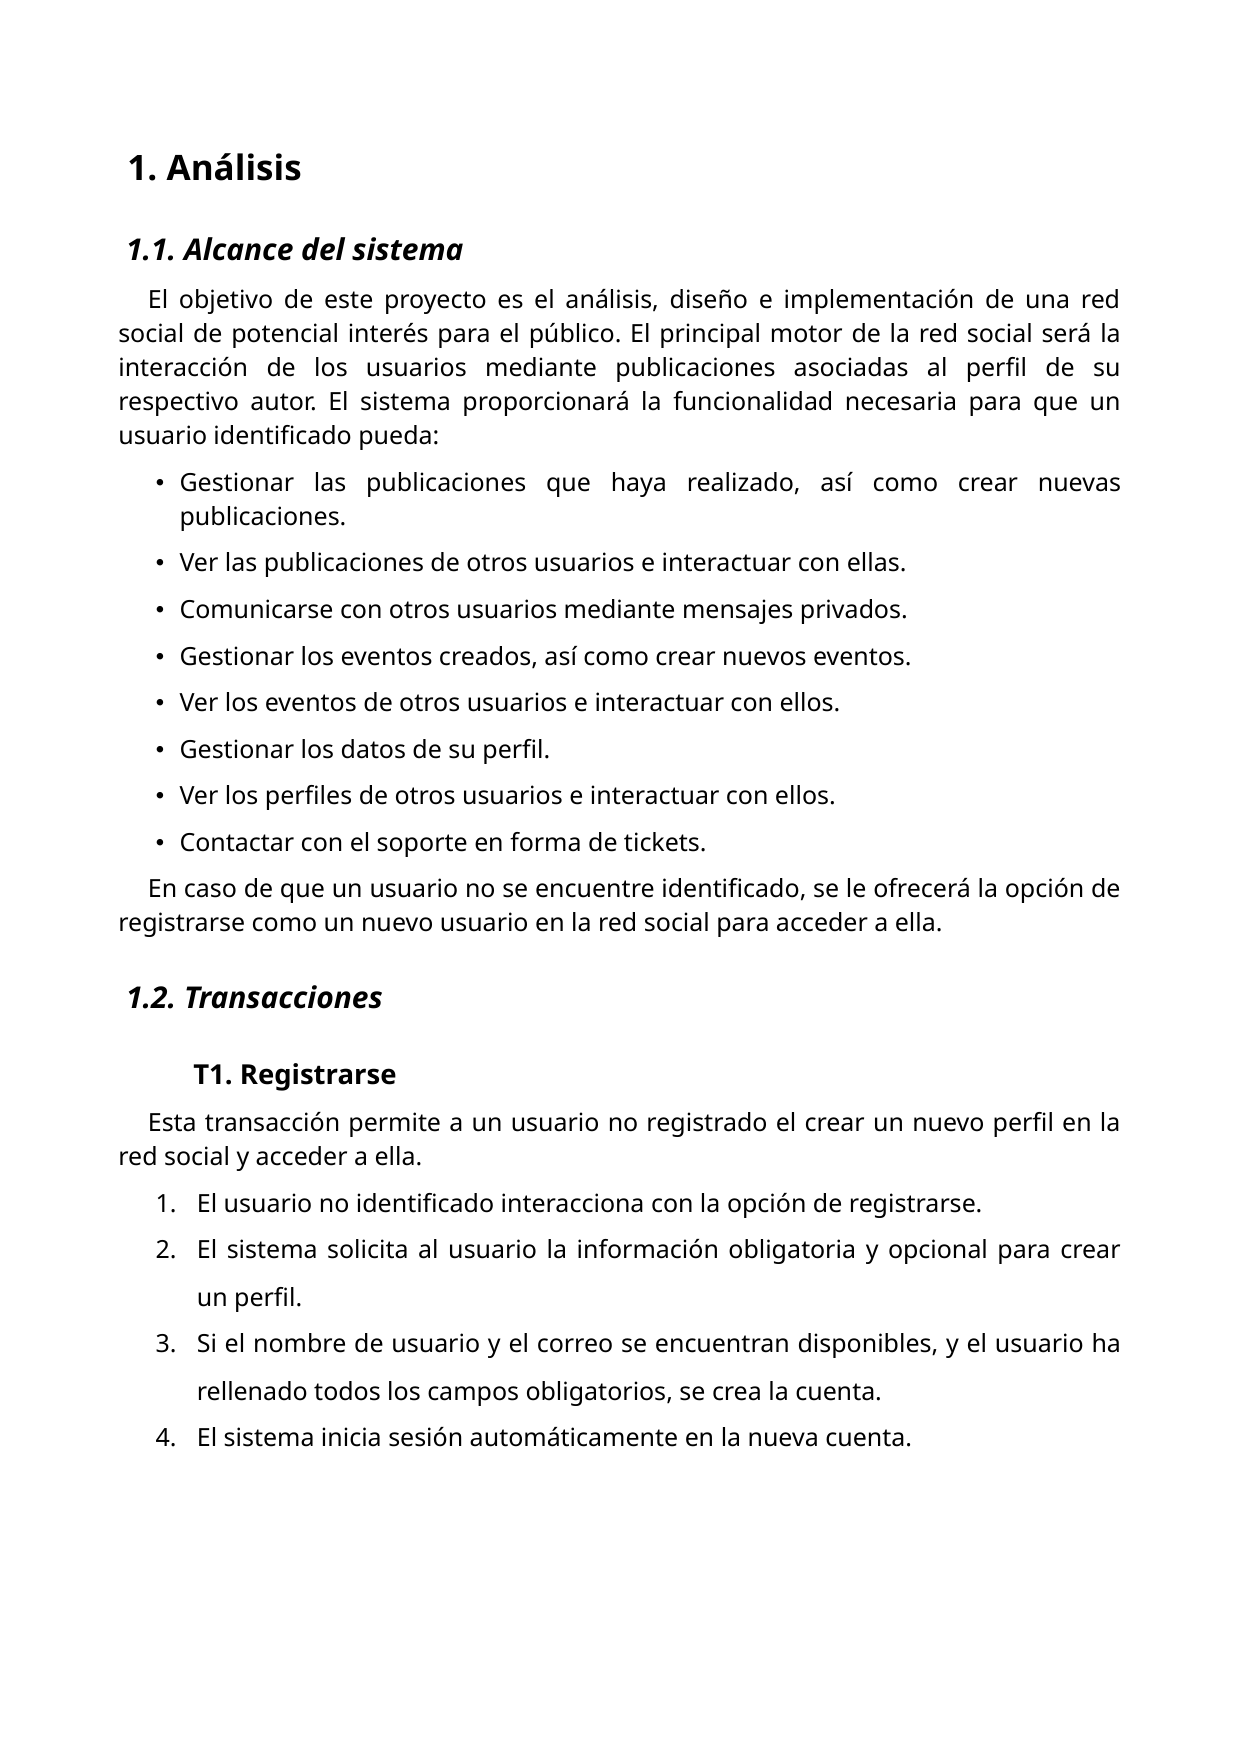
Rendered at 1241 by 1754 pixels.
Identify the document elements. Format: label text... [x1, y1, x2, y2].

subtitle Transacciones [118, 977, 1122, 1017]
text En caso de que un usuario no se encuentre identificado, se le ofrecerá la opción de registrarse como un nuevo usuario en la red social para acceder a ella. [118, 871, 1122, 939]
list Si el nombre de usuario y el correo se encuentran disponibles, y el usuario ha rellenado todos los campos obligatorios, se crea la cuenta. [155, 1326, 1122, 1407]
list Gestionar los datos de su perfil. [156, 731, 1122, 765]
text Esta transacción permite a un usuario no registrado el crear un nuevo perfil en la red social y acceder a ella. [118, 1105, 1122, 1173]
list Gestionar los eventos creados, así como crear nuevos eventos. [156, 638, 1122, 672]
list El usuario no identificado interacciona con la opción de registrarse. [155, 1186, 1122, 1220]
list Ver las publicaciones de otros usuarios e interactuar con ellas. [156, 545, 1122, 579]
subtitle Análisis [118, 143, 1122, 191]
list El sistema inicia sesión automáticamente en la nueva cuenta. [155, 1420, 1122, 1454]
subtitle T1. Registrarse [118, 1055, 1122, 1092]
list El sistema solicita al usuario la información obligatoria y opcional para crear un perfil. [155, 1232, 1122, 1313]
list Comunicarse con otros usuarios mediante mensajes privados. [156, 592, 1122, 626]
list Contactar con el soporte en forma de tickets. [156, 824, 1122, 858]
list Gestionar las publicaciones que haya realizado, así como crear nuevas publicaciones. [156, 464, 1122, 533]
list Ver los perfiles de otros usuarios e interactuar con ellos. [156, 778, 1122, 812]
list Ver los eventos de otros usuarios e interactuar con ellos. [156, 685, 1122, 719]
text El objetivo de este proyecto es el análisis, diseño e implementación de una red social de potencial interés para el público. El principal motor de la red social será la interacción de los usuarios mediante publicaciones asociadas al perfil de su respectivo autor. El sistema proporcionará la funcionalidad necesaria para que un usuario identificado pueda: [118, 282, 1122, 452]
subtitle Alcance del sistema [118, 228, 1122, 269]
